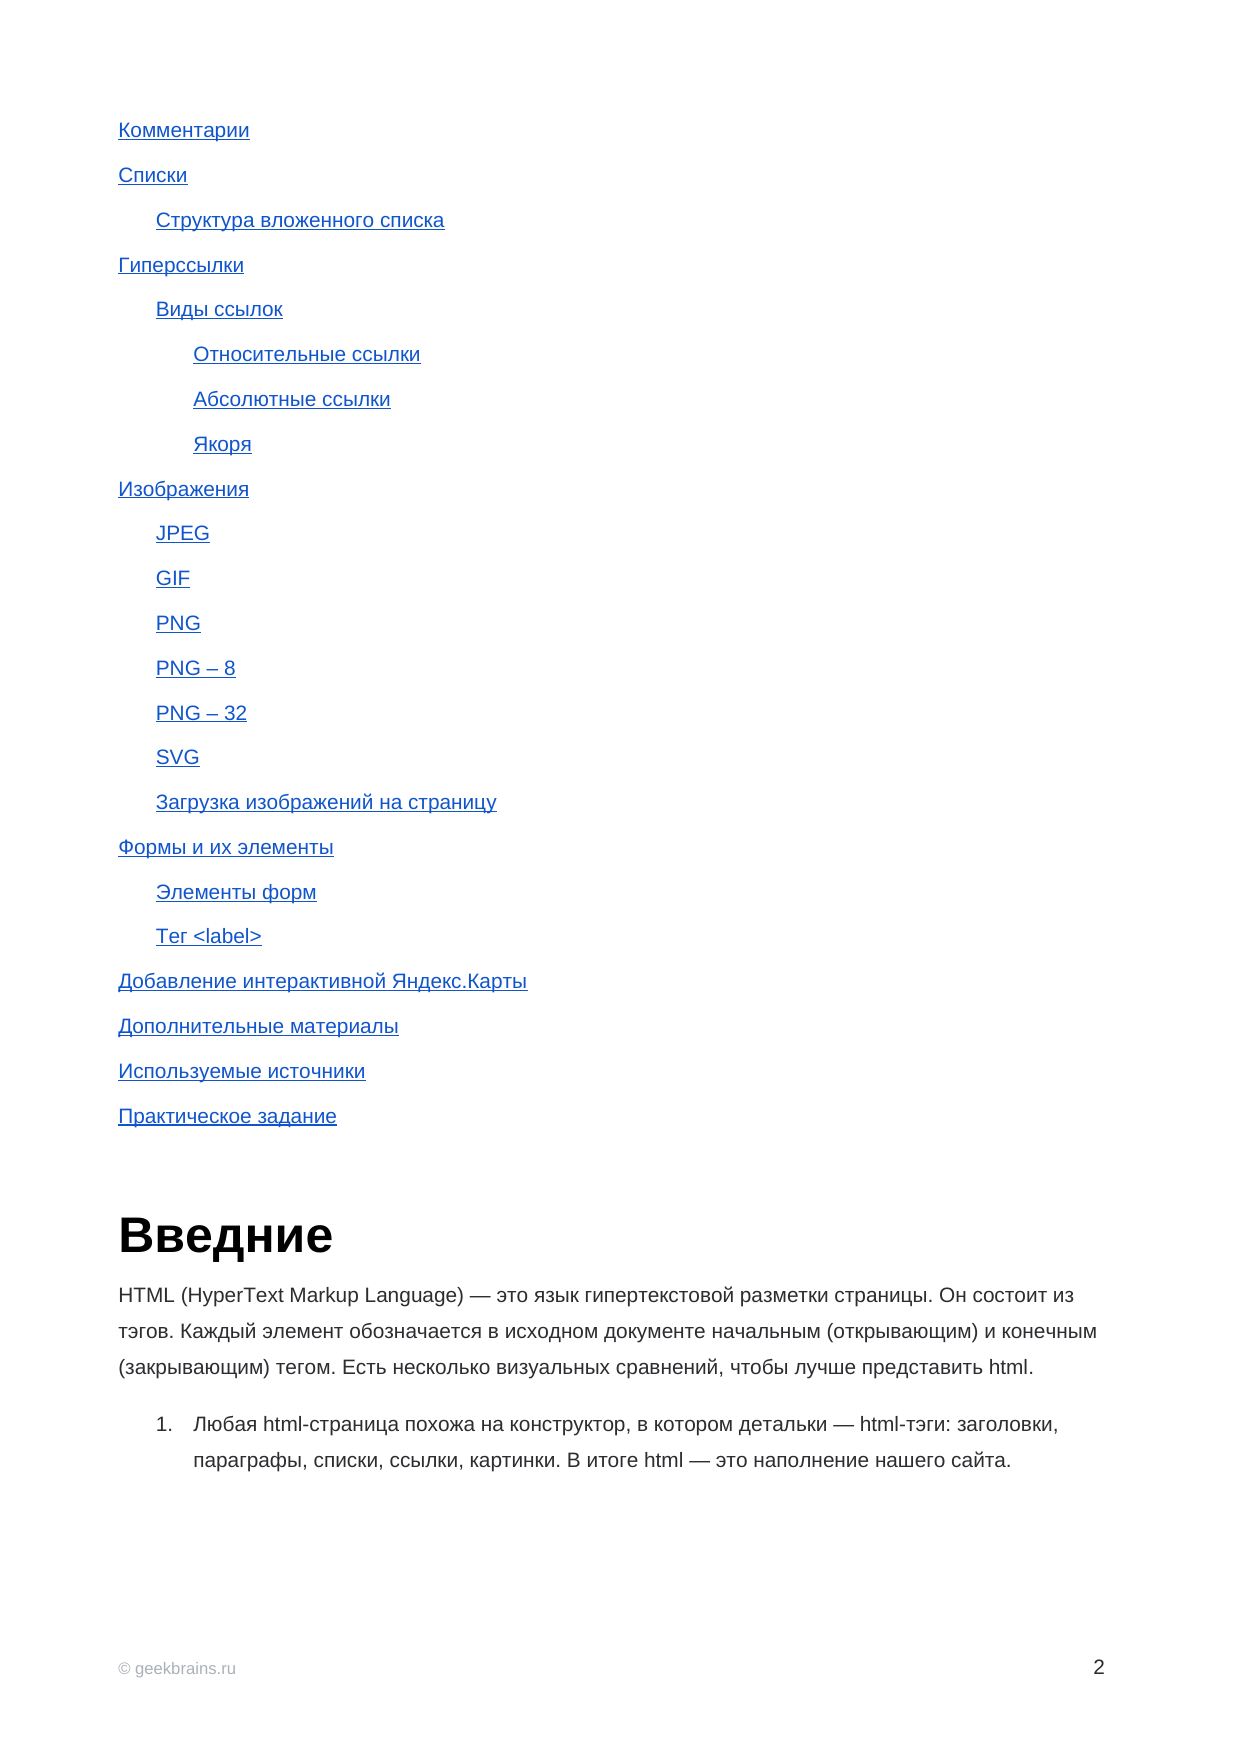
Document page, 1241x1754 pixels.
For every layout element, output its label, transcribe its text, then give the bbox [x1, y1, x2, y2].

text Формы и их элементы [118, 835, 1122, 859]
text Элементы форм [156, 879, 1122, 903]
text Используемые источники [118, 1059, 1122, 1083]
text Абсолютные ссылки [193, 387, 1122, 411]
text Практическое задание [118, 1103, 1122, 1127]
subtitle Введние [118, 1205, 1122, 1262]
text Дополнительные материалы [118, 1014, 1122, 1038]
text Тег <label> [156, 924, 1122, 948]
text Относительные ссылки [193, 342, 1122, 366]
text Списки [118, 163, 1122, 187]
text HTML (HyperText Markup Language) — это язык гипертекстовой разметки страницы. Он состоит из тэгов. Каждый элемент обозначается в исходном документе начальным (открывающим) и конечным (закрывающим) тегом. Есть несколько визуальных сравнений, чтобы лучше представить html. [118, 1283, 1122, 1379]
text GIF [156, 566, 1122, 590]
text Гиперссылки [118, 252, 1122, 276]
text PNG – 8 [156, 656, 1122, 679]
text SVG [156, 745, 1122, 769]
text PNG – 32 [156, 700, 1122, 724]
text Виды ссылок [156, 297, 1122, 321]
text Якоря [193, 432, 1122, 456]
list Любая html-страница похожа на конструктор, в котором детальки — html-тэги: заголовки, параграфы, списки, ссылки, картинки. В итоге html — это наполнение нашего сайта. [156, 1412, 1122, 1472]
text Структура вложенного списка [156, 208, 1122, 232]
text Комментарии [118, 118, 1122, 142]
text PNG [156, 611, 1122, 635]
text JPEG [156, 521, 1122, 545]
text Изображения [118, 476, 1122, 500]
text Загрузка изображений на страницу [156, 790, 1122, 814]
text Добавление интерактивной Яндекс.Карты [118, 969, 1122, 993]
